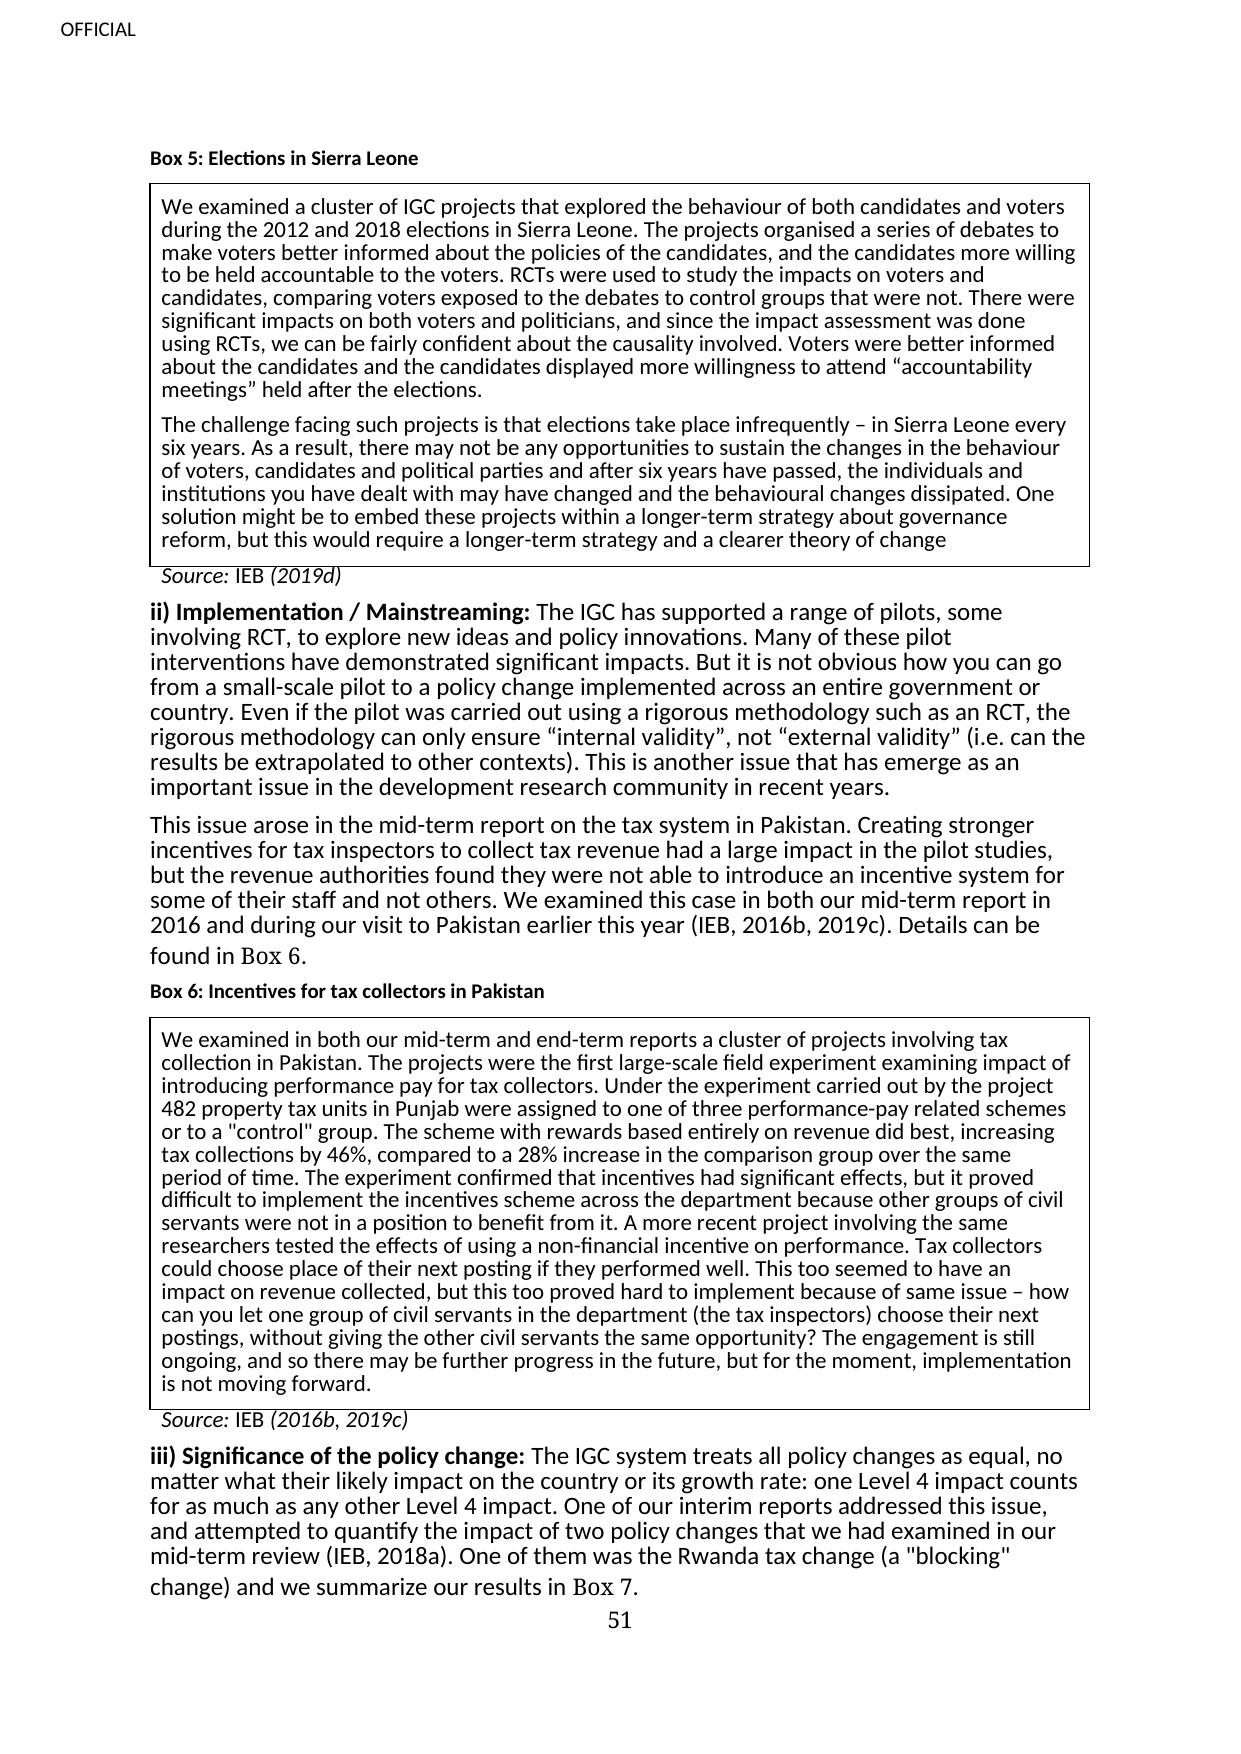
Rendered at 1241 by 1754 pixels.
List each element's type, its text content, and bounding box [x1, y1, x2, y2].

text iii) Significance of the policy change: The IGC system treats all policy changes as equal, no matter what their likely impact on the country or its growth rate: one Level 4 impact counts for as much as any other Level 4 impact. One of our interim reports addressed this issue, and attempted to quantify the impact of two policy changes that we had examined in our mid-term review (IEB, 2018a). One of them was the Rwanda tax change (a "blocking" change) and we summarize our results in Box 7. [150, 1446, 1090, 1602]
text Box 5: Elections in Sierra Leone [150, 150, 1090, 171]
table_header We examined in both our mid-term and end-term reports a cluster of projects involving tax collection in Pakistan. The projects were the first large-scale field experiment examining impact of introducing performance pay for tax collectors. Under the experiment carried out by the project 482 property tax units in Punjab were assigned to one of three performance-pay related schemes or to a "control" group. The scheme with rewards based entirely on revenue did best, increasing tax collections by 46%, compared to a 28% increase in the comparison group over the same period of time. The experiment confirmed that incentives had significant effects, but it proved difficult to implement the incentives scheme across the department because other groups of civil servants were not in a position to benefit from it. A more recent project involving the same researchers tested the effects of using a non-financial incentive on performance. Tax collectors could choose place of their next posting if they performed well. This too seemed to have an impact on revenue collected, but this too proved hard to implement because of same issue – how can you let one group of civil servants in the department (the tax inspectors) choose their next postings, without giving the other civil servants the same opportunity? The engagement is still ongoing, and so there may be further progress in the future, but for the moment, implementation is not moving forward. [151, 1018, 1089, 1409]
table_header We examined a cluster of IGC projects that explored the behaviour of both candidates and voters during the 2012 and 2018 elections in Sierra Leone. The projects organised a series of debates to make voters better informed about the policies of the candidates, and the candidates more willing to be held accountable to the voters. RCTs were used to study the impacts on voters and candidates, comparing voters exposed to the debates to control groups that were not. There were significant impacts on both voters and politicians, and since the impact assessment was done using RCTs, we can be fairly confident about the causality involved. Voters were better informed about the candidates and the candidates displayed more willingness to attend “accountability meetings” held after the elections. The challenge facing such projects is that elections take place infrequently – in Sierra Leone every six years. As a result, there may not be any opportunities to sustain the changes in the behaviour of voters, candidates and political parties and after six years have passed, the individuals and institutions you have dealt with may have changed and the behavioural changes dissipated. One solution might be to embed these projects within a longer-term strategy about governance reform, but this would require a longer-term strategy and a clearer theory of change [151, 184, 1089, 566]
text Box 6: Incentives for tax collectors in Pakistan [150, 983, 1090, 1004]
table_cell Source: IEB (2016b, 2019c) [150, 1410, 1089, 1446]
text This issue arose in the mid-term report on the tax system in Pakistan. Creating stronger incentives for tax inspectors to collect tax revenue had a large impact in the pilot studies, but the revenue authorities found they were not able to introduce an incentive system for some of their staff and not others. We examined this case in both our mid-term report in 2016 and during our visit to Pakistan earlier this year (IEB, 2016b, 2019c). Details can be found in Box 6. [150, 814, 1090, 971]
table_cell Source: IEB (2019d) [150, 567, 1089, 602]
text ii) Implementation / Mainstreaming: The IGC has supported a range of pilots, some involving RCT, to explore new ideas and policy innovations. Many of these pilot interventions have demonstrated significant impacts. But it is not obvious how you can go from a small-scale pilot to a policy change implemented across an entire government or country. Even if the pilot was carried out using a rigorous methodology such as an RCT, the rigorous methodology can only ensure “internal validity”, not “external validity” (i.e. can the results be extrapolated to other contexts). This is another issue that has emerge as an important issue in the development research community in recent years. [150, 602, 1090, 802]
